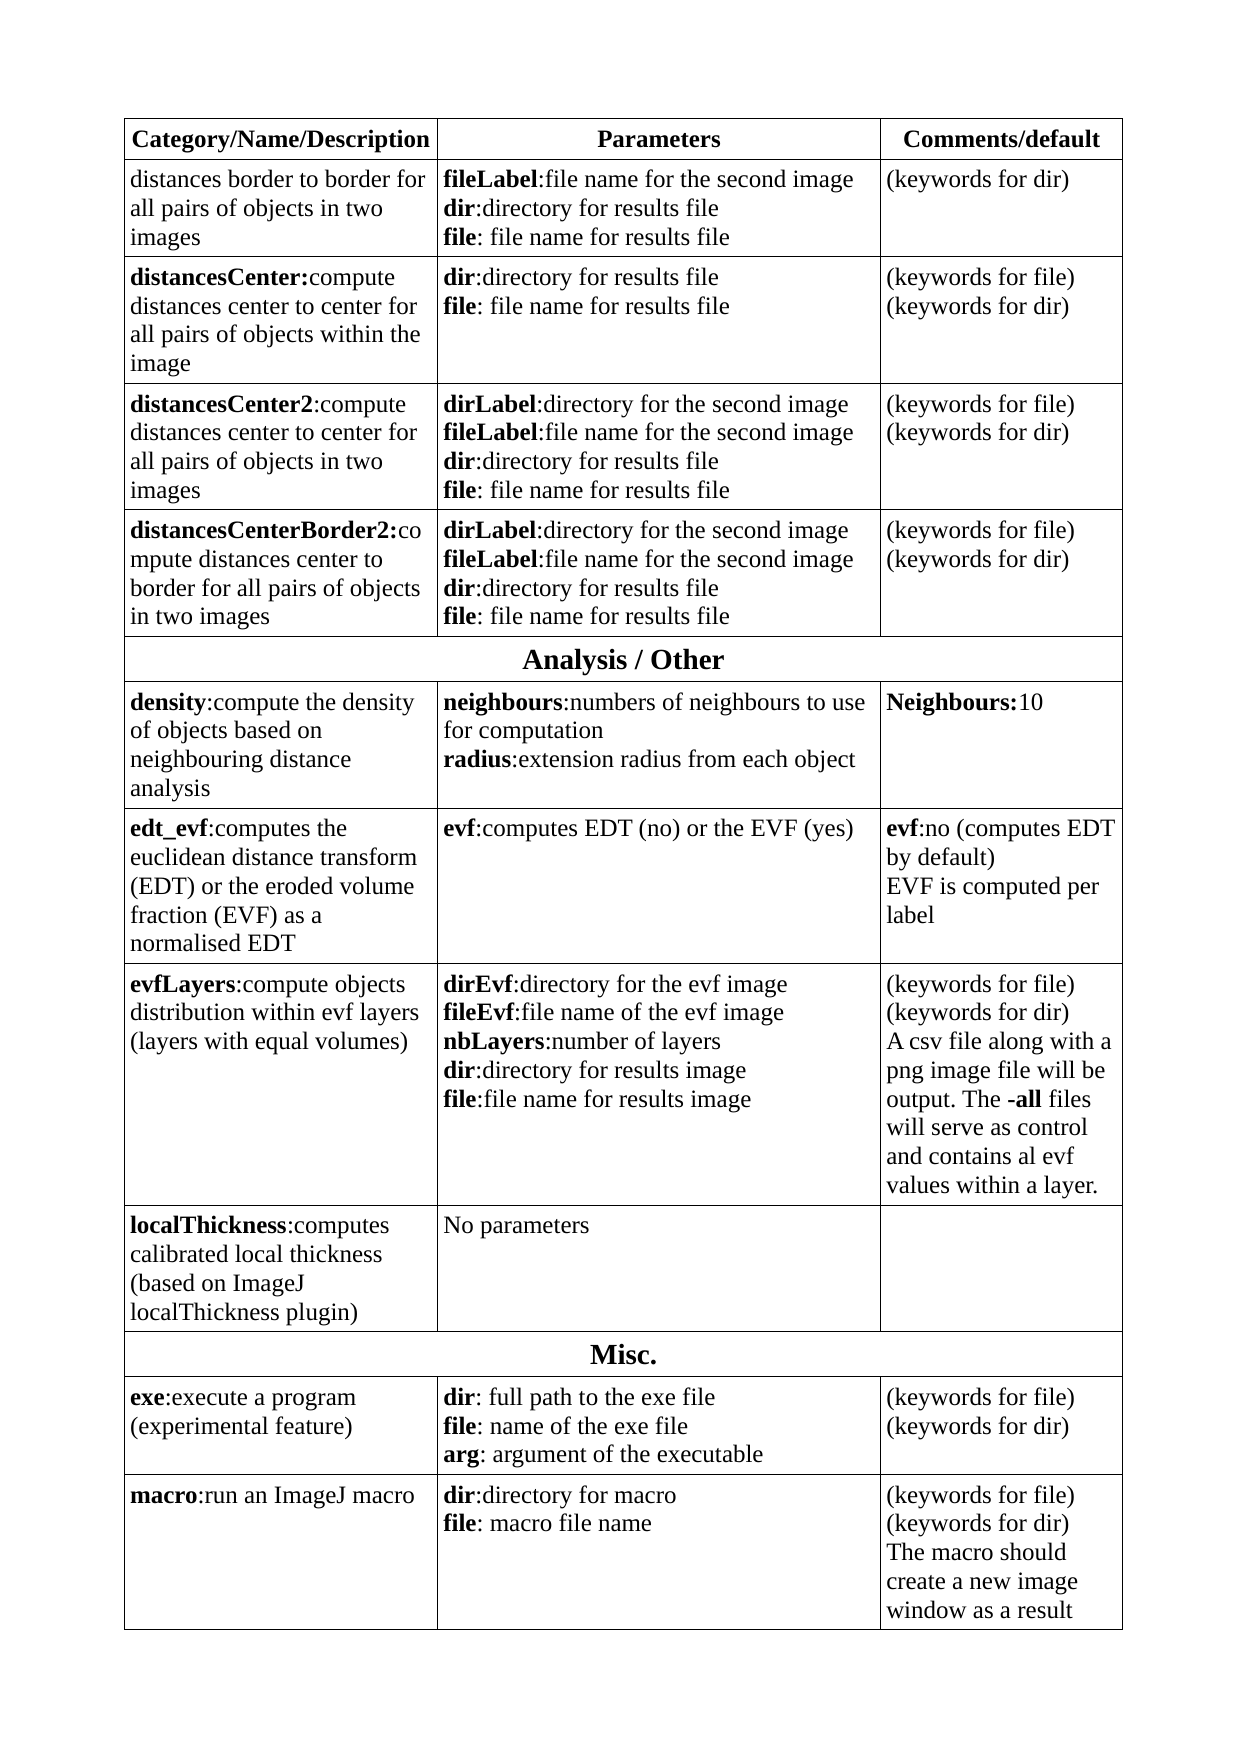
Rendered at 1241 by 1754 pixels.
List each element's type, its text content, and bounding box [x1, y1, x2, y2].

table_cell dir: full path to the exe file file: name of the exe file arg: argument of the executable [438, 1377, 880, 1474]
table_cell dir:directory for results file file: file name for results file [438, 257, 880, 383]
table_cell distancesCenterBorder2:compute distances center to border for all pairs of objects in two images [125, 510, 437, 636]
table_cell Neighbours:10 [881, 682, 1122, 808]
table_cell Analysis / Other [125, 637, 1122, 681]
table_cell distancesCenter:compute distances center to center for all pairs of objects within the image [125, 257, 437, 383]
table_cell No parameters [438, 1206, 880, 1331]
table_cell density:compute the density of objects based on neighbouring distance analysis [125, 682, 437, 808]
table_cell fileLabel:file name for the second image dir:directory for results file file: file name for results file [438, 160, 880, 256]
table_cell [881, 1206, 1122, 1331]
table_cell exe:execute a program (experimental feature) [125, 1377, 437, 1474]
table_cell dirLabel:directory for the second image fileLabel:file name for the second image dir:directory for results file file: file name for results file [438, 384, 880, 509]
table_cell (keywords for file) (keywords for dir) [881, 510, 1122, 636]
table_header Category/Name/Description [125, 119, 437, 158]
table_cell edt_evf:computes the euclidean distance transform (EDT) or the eroded volume fraction (EVF) as a normalised EDT [125, 809, 437, 963]
table_cell dirEvf:directory for the evf image fileEvf:file name of the evf image nbLayers:number of layers dir:directory for results image file:file name for results image [438, 964, 880, 1204]
table_cell (keywords for file) (keywords for dir) [881, 257, 1122, 383]
table_cell Misc. [125, 1332, 1122, 1376]
table_cell macro:run an ImageJ macro [125, 1475, 437, 1629]
table_cell dir:directory for macro file: macro file name [438, 1475, 880, 1629]
table_cell (keywords for file) (keywords for dir) A csv file along with a png image file will be output. The -all files will serve as control and contains al evf values within a layer. [881, 964, 1122, 1204]
table_header Parameters [438, 119, 880, 158]
table_cell (keywords for file) (keywords for dir) [881, 384, 1122, 509]
table_cell distancesCenter2:compute distances center to center for all pairs of objects in two images [125, 384, 437, 509]
table_cell (keywords for file) (keywords for dir) The macro should create a new image window as a result [881, 1475, 1122, 1629]
table_cell localThickness:computes calibrated local thickness (based on ImageJ localThickness plugin) [125, 1206, 437, 1331]
table_cell evf:computes EDT (no) or the EVF (yes) [438, 809, 880, 963]
table_cell neighbours:numbers of neighbours to use for computation radius:extension radius from each object [438, 682, 880, 808]
table_cell (keywords for file) (keywords for dir) [881, 1377, 1122, 1474]
table_cell evfLayers:compute objects distribution within evf layers (layers with equal volumes) [125, 964, 437, 1204]
table_cell (keywords for dir) [881, 160, 1122, 256]
table_header Comments/default [881, 119, 1122, 158]
table_cell dirLabel:directory for the second image fileLabel:file name for the second image dir:directory for results file file: file name for results file [438, 510, 880, 636]
table_cell distances border to border for all pairs of objects in two images [125, 160, 437, 256]
table_cell evf:no (computes EDT by default) EVF is computed per label [881, 809, 1122, 963]
